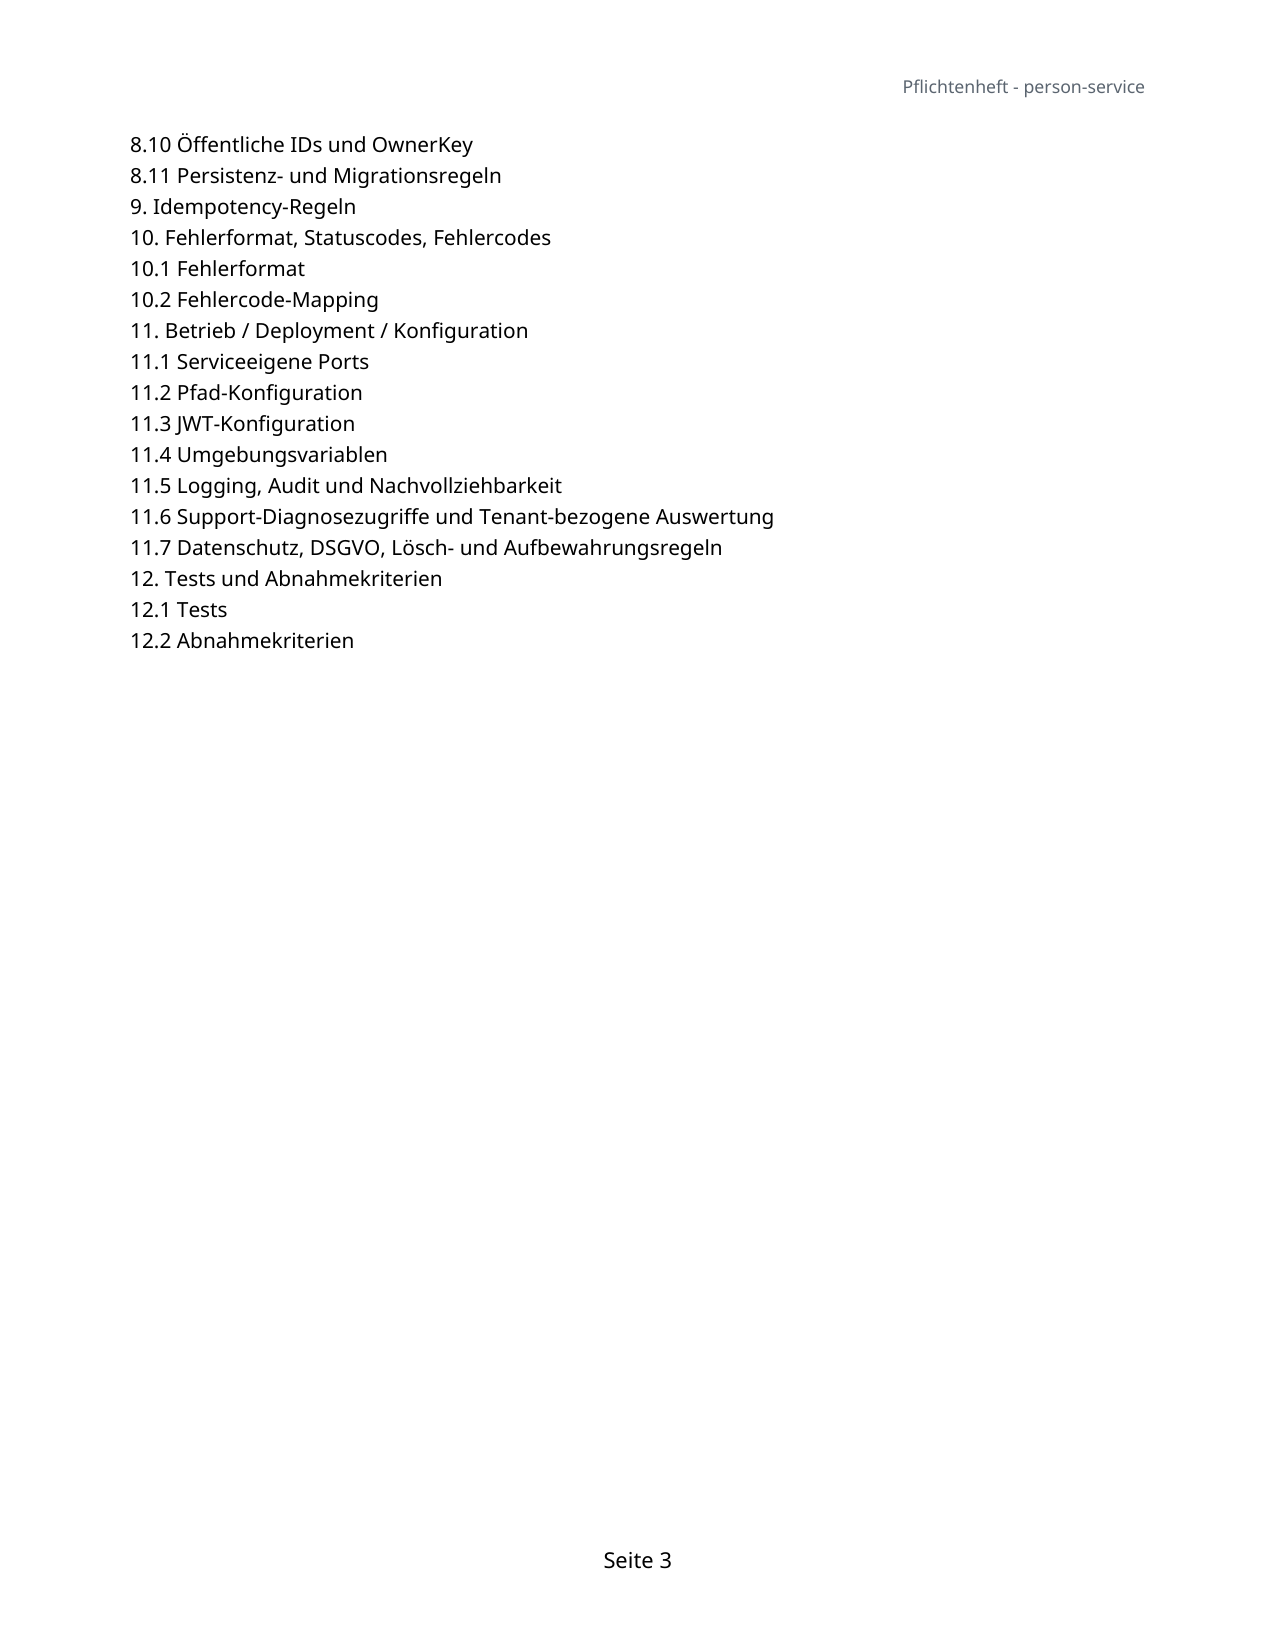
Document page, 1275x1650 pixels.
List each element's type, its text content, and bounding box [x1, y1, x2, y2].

text 12.1 Tests [130, 596, 1145, 624]
text 8.10 Öffentliche IDs und OwnerKey [130, 130, 1145, 158]
text 11.2 Pfad-Konfiguration [130, 378, 1145, 407]
text 10.2 Fehlercode-Mapping [130, 285, 1145, 313]
text 10.1 Fehlerformat [130, 254, 1145, 282]
text 11.6 Support-Diagnosezugriffe und Tenant-bezogene Auswertung [130, 502, 1145, 531]
text 11.1 Serviceeigene Ports [130, 347, 1145, 376]
text 11.4 Umgebungsvariablen [130, 440, 1145, 469]
text 11. Betrieb / Deployment / Konfiguration [130, 316, 1145, 344]
text 11.7 Datenschutz, DSGVO, Lösch- und Aufbewahrungsregeln [130, 533, 1145, 562]
text 11.5 Logging, Audit und Nachvollziehbarkeit [130, 471, 1145, 500]
text 10. Fehlerformat, Statuscodes, Fehlercodes [130, 223, 1145, 251]
text 9. Idempotency-Regeln [130, 192, 1145, 220]
text 8.11 Persistenz- und Migrationsregeln [130, 161, 1145, 189]
text 12.2 Abnahmekriterien [130, 627, 1145, 655]
text 11.3 JWT-Konfiguration [130, 409, 1145, 438]
text 12. Tests und Abnahmekriterien [130, 564, 1145, 593]
